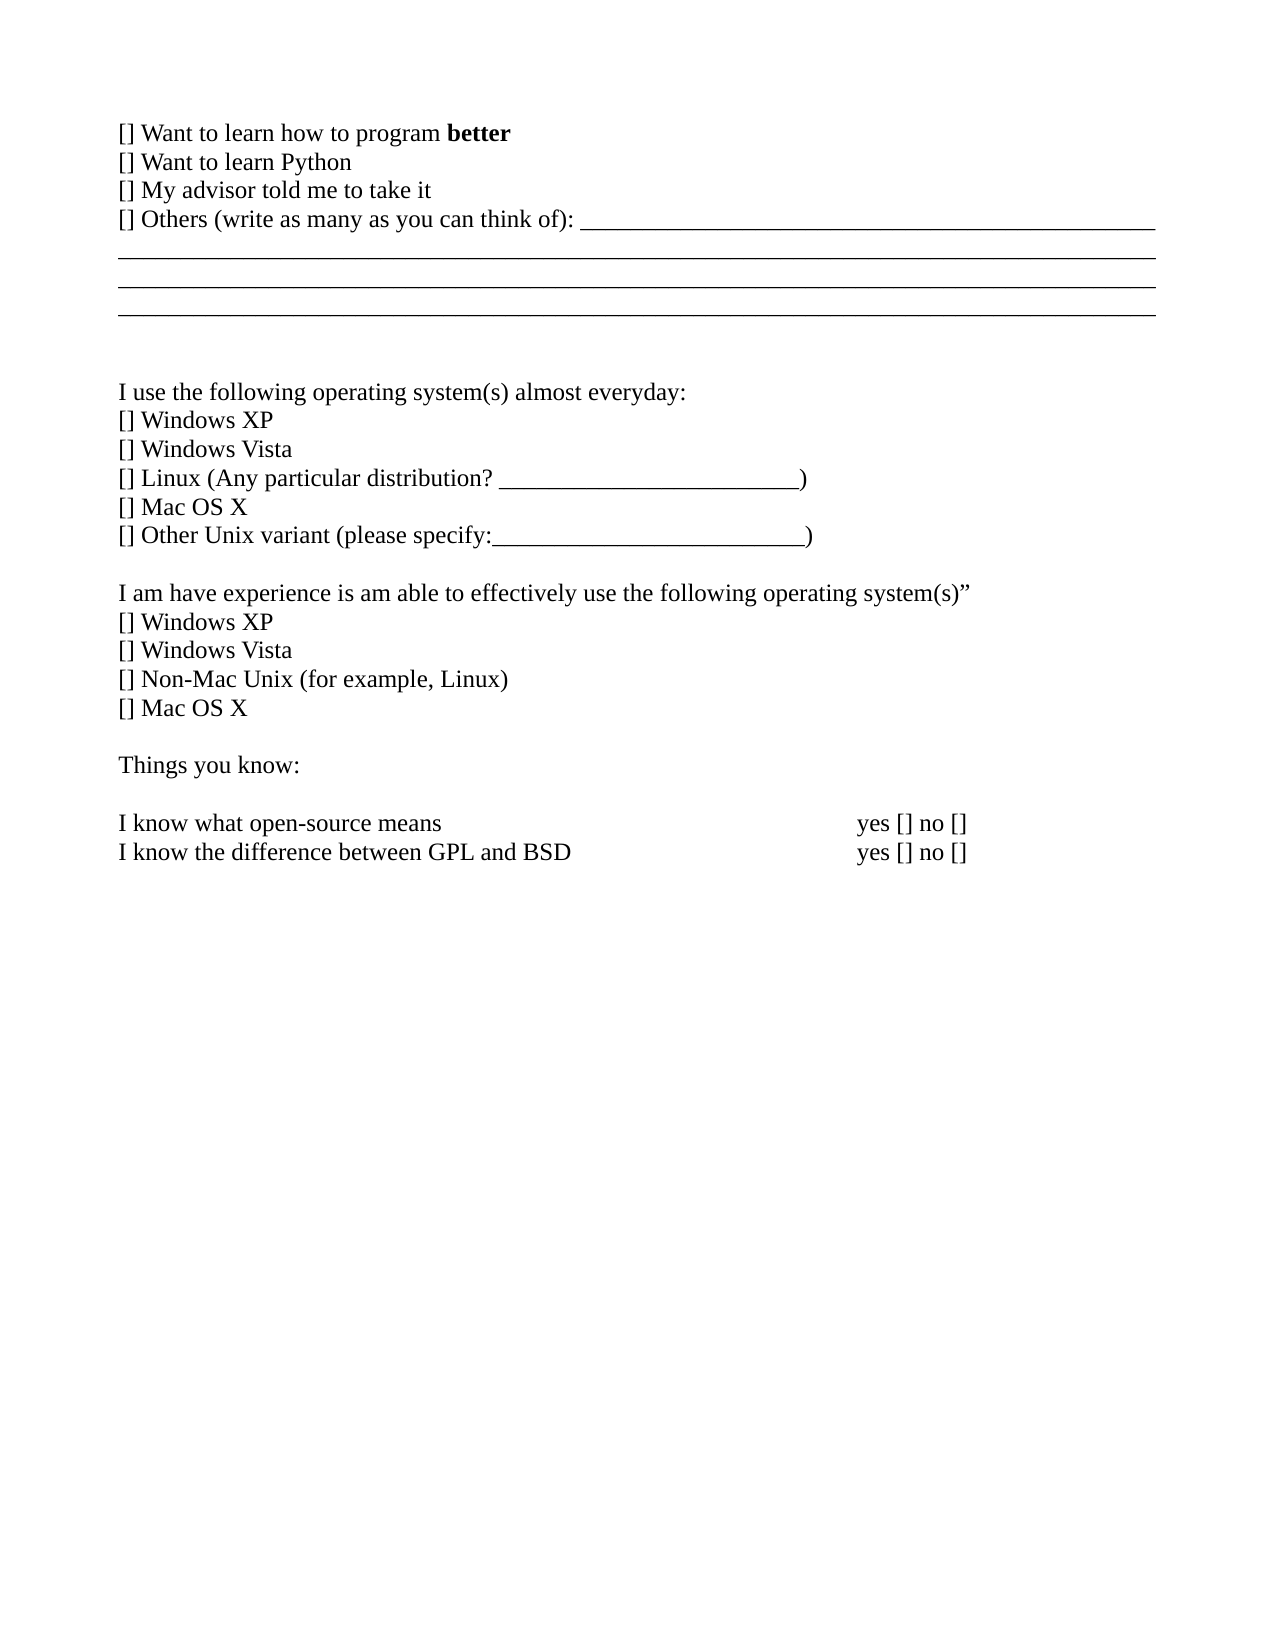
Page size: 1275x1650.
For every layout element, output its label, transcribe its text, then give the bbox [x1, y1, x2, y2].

text [] Windows Vista [118, 434, 1157, 463]
text [] Mac OS X [118, 492, 1157, 521]
text I am have experience is am able to effectively use the following operating system(s)” [118, 578, 1157, 607]
text [] Want to learn Python [118, 147, 1157, 176]
text I know what open-source means yes [] no [] [118, 808, 1157, 837]
text I know the difference between GPL and BSD yes [] no [] [118, 837, 1157, 866]
text [] My advisor told me to take it [118, 176, 1157, 204]
text Things you know: [118, 751, 1157, 779]
text [] Windows XP [118, 406, 1157, 434]
text [] Non-Mac Unix (for example, Linux) [118, 664, 1157, 693]
text [] Mac OS X [118, 693, 1157, 722]
text [] Other Unix variant (please specify:_________________________) [118, 521, 1157, 549]
text _________________________________________________________________________________________________________________________________________________________________________________________________________________________________________________________ [118, 233, 1157, 319]
text [] Others (write as many as you can think of): ______________________________________________ [118, 204, 1157, 233]
text [] Linux (Any particular distribution? ________________________) [118, 463, 1157, 492]
text [] Want to learn how to program better [118, 118, 1157, 147]
text [] Windows XP [118, 607, 1157, 636]
text [] Windows Vista [118, 636, 1157, 664]
text I use the following operating system(s) almost everyday: [118, 377, 1157, 406]
